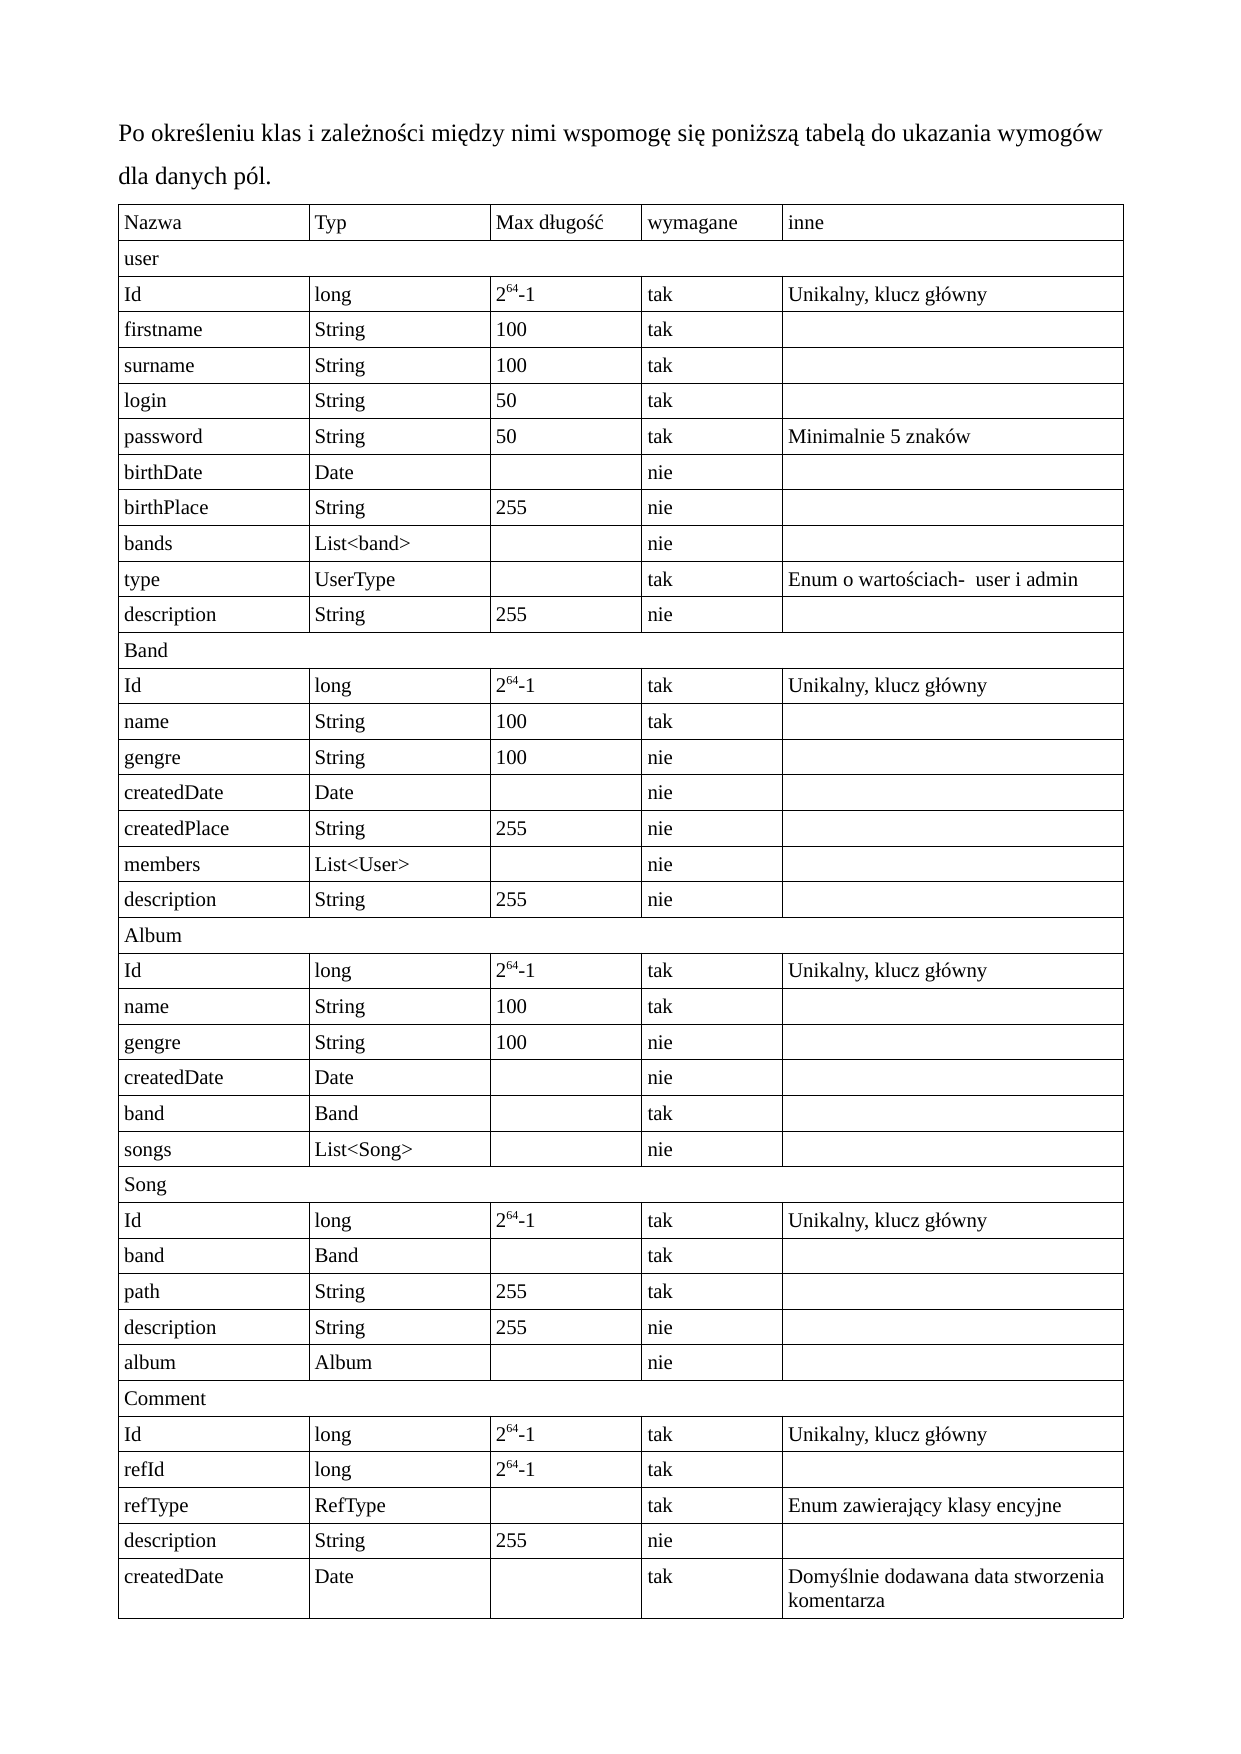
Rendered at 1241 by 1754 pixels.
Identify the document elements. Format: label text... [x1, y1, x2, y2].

table_cell 100 [491, 312, 641, 347]
table_cell nie [642, 1310, 782, 1344]
table_cell nie [642, 490, 782, 525]
table_cell [491, 1345, 641, 1380]
table_cell nie [642, 811, 782, 846]
table_cell Id [119, 1417, 309, 1451]
table_header inne [783, 205, 1123, 240]
table_cell Domyślnie dodawana data stworzenia komentarza [783, 1559, 1123, 1618]
table_header wymagane [642, 205, 782, 240]
table_cell createdDate [119, 1060, 309, 1095]
table_cell Date [310, 775, 490, 810]
table_cell [783, 882, 1123, 917]
table_cell nie [642, 1132, 782, 1166]
table_cell tak [642, 277, 782, 311]
table_cell 50 [491, 384, 641, 418]
table_cell Minimalnie 5 znaków [783, 419, 1123, 454]
table_cell [491, 455, 641, 489]
table_cell long [310, 1203, 490, 1237]
table_cell nie [642, 526, 782, 561]
table_cell birthDate [119, 455, 309, 489]
table_cell tak [642, 989, 782, 1024]
table_cell [491, 1488, 641, 1522]
table_cell 255 [491, 1524, 641, 1558]
table_cell Unikalny, klucz główny [783, 1417, 1123, 1451]
table_cell Band [119, 633, 1123, 667]
table_cell [491, 1060, 641, 1095]
table_cell 255 [491, 811, 641, 846]
table_cell 255 [491, 1274, 641, 1309]
table_cell band [119, 1096, 309, 1131]
table_cell tak [642, 954, 782, 988]
table_cell List<band> [310, 526, 490, 561]
table_cell description [119, 597, 309, 632]
table_cell [783, 1310, 1123, 1344]
table_cell Date [310, 1060, 490, 1095]
table_cell [491, 1096, 641, 1131]
table_cell [491, 1132, 641, 1166]
table_cell tak [642, 419, 782, 454]
table_cell Id [119, 954, 309, 988]
table_cell [783, 1452, 1123, 1487]
table_cell nie [642, 847, 782, 881]
table_cell [783, 1060, 1123, 1095]
table_cell description [119, 1310, 309, 1344]
table_cell [783, 811, 1123, 846]
table_cell [491, 1239, 641, 1273]
table_cell tak [642, 1203, 782, 1237]
table_cell gengre [119, 740, 309, 774]
table_cell nie [642, 775, 782, 810]
table_cell 264-1 [491, 1452, 641, 1487]
table_cell firstname [119, 312, 309, 347]
table_cell Id [119, 277, 309, 311]
table_cell path [119, 1274, 309, 1309]
table_cell 264-1 [491, 669, 641, 703]
table_cell refType [119, 1488, 309, 1522]
table_cell tak [642, 1559, 782, 1618]
table_cell 255 [491, 882, 641, 917]
table_header Typ [310, 205, 490, 240]
table_cell name [119, 704, 309, 739]
table_cell String [310, 811, 490, 846]
table_cell Song [119, 1167, 1123, 1202]
table_cell nie [642, 597, 782, 632]
table_cell members [119, 847, 309, 881]
table_cell tak [642, 384, 782, 418]
table_cell String [310, 1524, 490, 1558]
table_cell tak [642, 1488, 782, 1522]
table_cell [783, 989, 1123, 1024]
table_cell nie [642, 1524, 782, 1558]
table_cell List<User> [310, 847, 490, 881]
table_cell [491, 1559, 641, 1618]
table_cell Id [119, 1203, 309, 1237]
table_cell String [310, 312, 490, 347]
table_cell 264-1 [491, 1203, 641, 1237]
table_cell tak [642, 348, 782, 382]
table_cell [783, 1274, 1123, 1309]
table_cell 100 [491, 989, 641, 1024]
table_cell [783, 312, 1123, 347]
table_cell String [310, 384, 490, 418]
table_cell songs [119, 1132, 309, 1166]
table_cell tak [642, 1274, 782, 1309]
table_cell Unikalny, klucz główny [783, 669, 1123, 703]
table_cell album [119, 1345, 309, 1380]
table_cell long [310, 669, 490, 703]
table_cell long [310, 954, 490, 988]
table_cell long [310, 277, 490, 311]
table_cell [783, 1025, 1123, 1059]
table_cell [491, 526, 641, 561]
table_cell password [119, 419, 309, 454]
table_cell String [310, 1025, 490, 1059]
table_cell nie [642, 1025, 782, 1059]
table_cell tak [642, 669, 782, 703]
table_cell tak [642, 312, 782, 347]
table_cell nie [642, 1060, 782, 1095]
table_header Max długość [491, 205, 641, 240]
table_cell name [119, 989, 309, 1024]
table_cell Enum zawierający klasy encyjne [783, 1488, 1123, 1522]
table_cell createdPlace [119, 811, 309, 846]
table_cell [783, 1345, 1123, 1380]
table_cell 255 [491, 490, 641, 525]
table_cell nie [642, 1345, 782, 1380]
table_cell String [310, 989, 490, 1024]
table_cell 255 [491, 1310, 641, 1344]
table_cell [783, 1132, 1123, 1166]
table_cell refId [119, 1452, 309, 1487]
table_cell nie [642, 740, 782, 774]
table_cell [783, 1239, 1123, 1273]
table_cell 264-1 [491, 1417, 641, 1451]
table_cell String [310, 882, 490, 917]
table_cell 50 [491, 419, 641, 454]
table_cell createdDate [119, 1559, 309, 1618]
table_cell 255 [491, 597, 641, 632]
table_cell Unikalny, klucz główny [783, 277, 1123, 311]
table_cell [783, 1524, 1123, 1558]
table_cell login [119, 384, 309, 418]
table_cell String [310, 490, 490, 525]
table_cell user [119, 241, 1123, 276]
table_cell List<Song> [310, 1132, 490, 1166]
table_cell Id [119, 669, 309, 703]
text Po określeniu klas i zależności między nimi wspomogę się poniższą tabelą do ukazania wymogów dla danych pól. [118, 118, 1122, 190]
table_cell description [119, 1524, 309, 1558]
table_cell String [310, 348, 490, 382]
table_cell nie [642, 455, 782, 489]
table_cell RefType [310, 1488, 490, 1522]
table_cell 100 [491, 348, 641, 382]
table_cell [783, 348, 1123, 382]
table_cell [491, 562, 641, 596]
table_cell [783, 597, 1123, 632]
table_cell [783, 704, 1123, 739]
table_cell surname [119, 348, 309, 382]
table_cell [783, 526, 1123, 561]
table_cell 100 [491, 740, 641, 774]
table_cell Date [310, 455, 490, 489]
table_cell band [119, 1239, 309, 1273]
table_cell tak [642, 1096, 782, 1131]
table_cell description [119, 882, 309, 917]
table_cell [783, 1096, 1123, 1131]
table_cell Enum o wartościach- user i admin [783, 562, 1123, 596]
table_cell tak [642, 1452, 782, 1487]
table_cell String [310, 419, 490, 454]
table_cell long [310, 1452, 490, 1487]
table_cell Date [310, 1559, 490, 1618]
table_cell 100 [491, 704, 641, 739]
table_cell Unikalny, klucz główny [783, 954, 1123, 988]
table_cell [783, 455, 1123, 489]
table_cell Band [310, 1096, 490, 1131]
table_cell [783, 384, 1123, 418]
table_cell [491, 847, 641, 881]
table_cell type [119, 562, 309, 596]
table_cell Album [119, 918, 1123, 952]
table_cell long [310, 1417, 490, 1451]
table_cell [783, 775, 1123, 810]
table_cell 264-1 [491, 277, 641, 311]
table_cell [783, 847, 1123, 881]
table_cell nie [642, 882, 782, 917]
table_cell String [310, 597, 490, 632]
table_cell [783, 490, 1123, 525]
table_cell [491, 775, 641, 810]
table_cell tak [642, 1239, 782, 1273]
table_cell bands [119, 526, 309, 561]
table_cell birthPlace [119, 490, 309, 525]
table_cell 100 [491, 1025, 641, 1059]
table_cell Album [310, 1345, 490, 1380]
table_cell String [310, 740, 490, 774]
table_cell String [310, 1274, 490, 1309]
table_cell 264-1 [491, 954, 641, 988]
table_cell Unikalny, klucz główny [783, 1203, 1123, 1237]
table_cell gengre [119, 1025, 309, 1059]
table_cell tak [642, 1417, 782, 1451]
table_cell UserType [310, 562, 490, 596]
table_cell tak [642, 704, 782, 739]
table_cell tak [642, 562, 782, 596]
table_cell Comment [119, 1381, 1123, 1416]
table_cell String [310, 1310, 490, 1344]
table_cell [783, 740, 1123, 774]
table_cell Band [310, 1239, 490, 1273]
table_cell createdDate [119, 775, 309, 810]
table_header Nazwa [119, 205, 309, 240]
table_cell String [310, 704, 490, 739]
